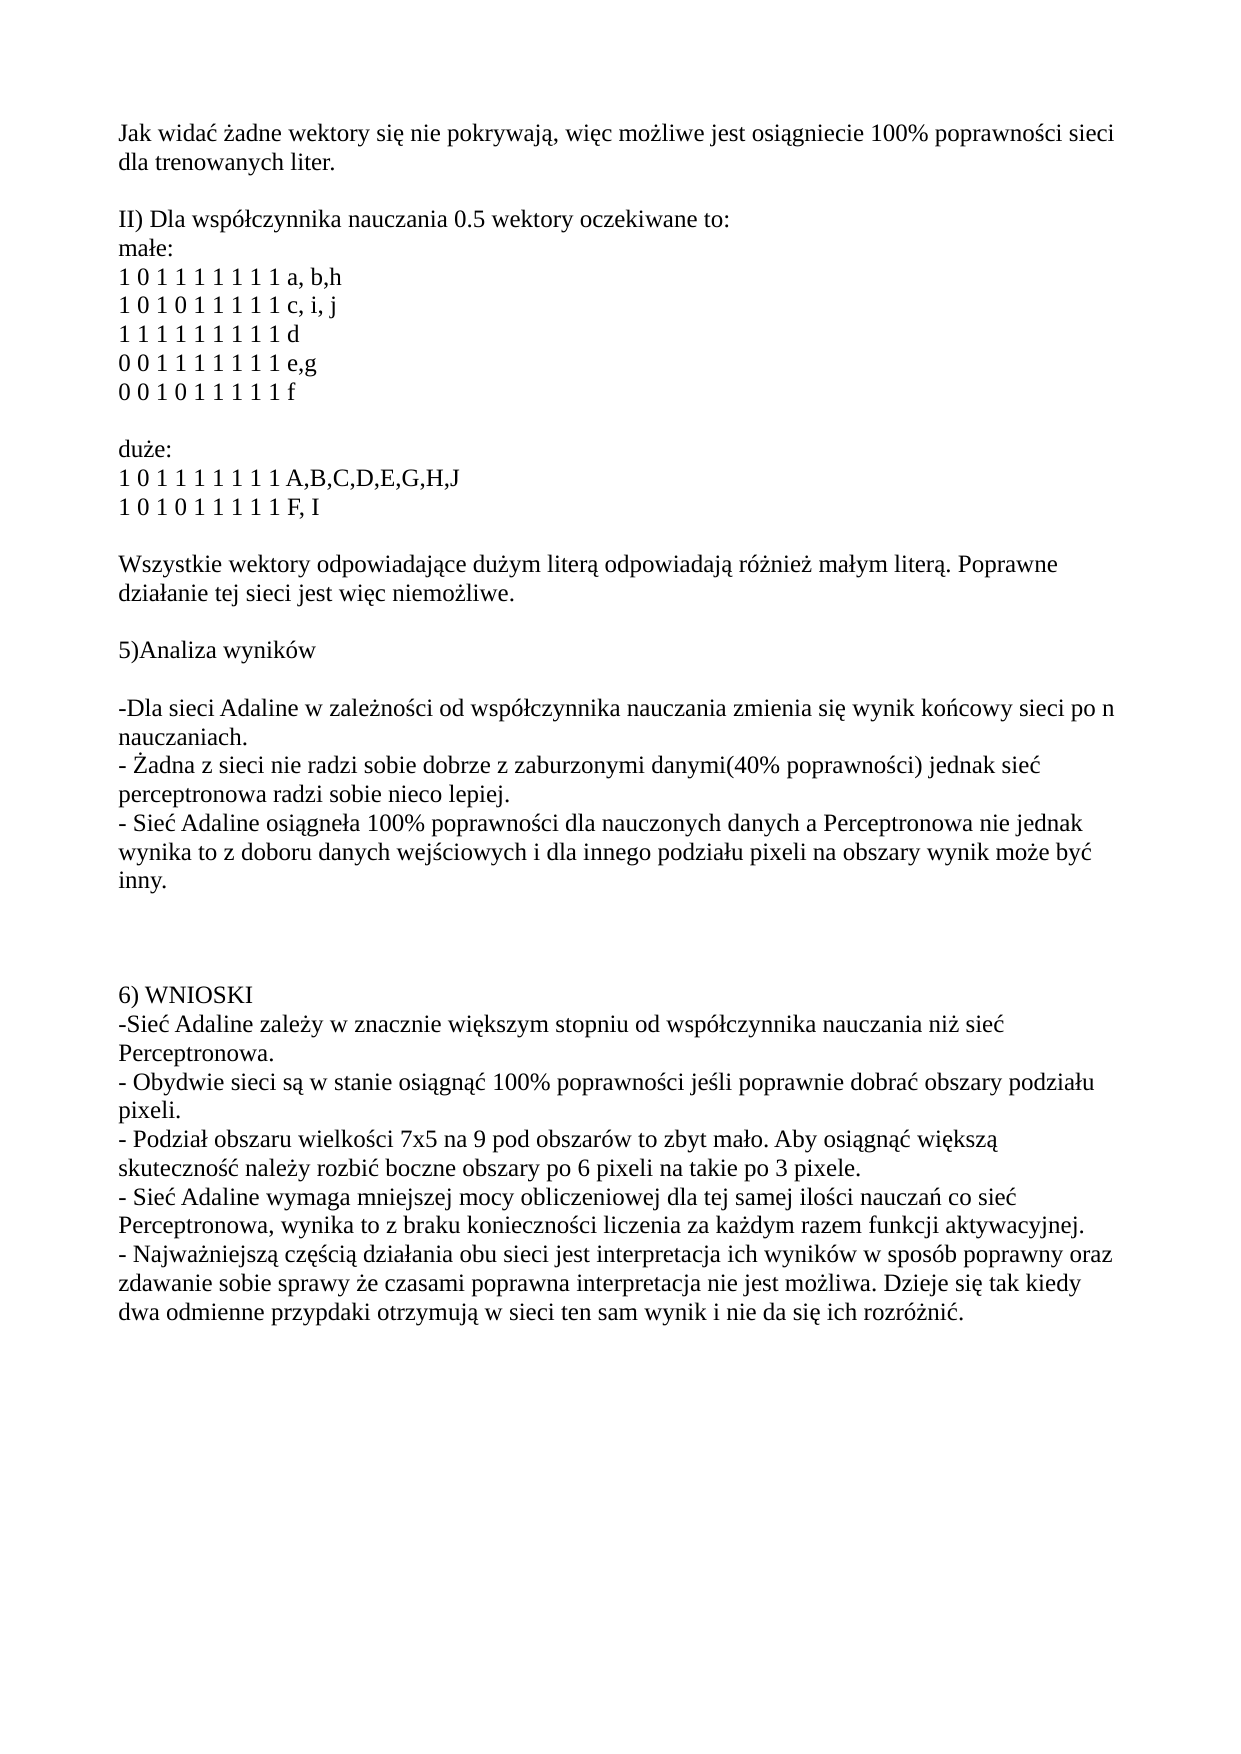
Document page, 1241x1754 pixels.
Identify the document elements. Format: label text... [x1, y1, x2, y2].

text 1 0 1 0 1 1 1 1 1 c, i, j [118, 291, 1122, 319]
text Wszystkie wektory odpowiadające dużym literą odpowiadają różnież małym literą. Poprawne działanie tej sieci jest więc niemożliwe. [118, 549, 1122, 607]
text Jak widać żadne wektory się nie pokrywają, więc możliwe jest osiągniecie 100% poprawności sieci dla trenowanych liter. [118, 118, 1122, 176]
text 1 1 1 1 1 1 1 1 1 d [118, 319, 1122, 348]
text 0 0 1 1 1 1 1 1 1 e,g [118, 348, 1122, 377]
text - Żadna z sieci nie radzi sobie dobrze z zaburzonymi danymi(40% poprawności) jednak sieć perceptronowa radzi sobie nieco lepiej. [118, 751, 1122, 808]
text 0 0 1 0 1 1 1 1 1 f [118, 377, 1122, 406]
text - Obydwie sieci są w stanie osiągnąć 100% poprawności jeśli poprawnie dobrać obszary podziału pixeli. [118, 1067, 1122, 1124]
text - Najważniejszą częścią działania obu sieci jest interpretacja ich wyników w sposób poprawny oraz zdawanie sobie sprawy że czasami poprawna interpretacja nie jest możliwa. Dzieje się tak kiedy dwa odmienne przypdaki otrzymują w sieci ten sam wynik i nie da się ich rozróżnić. [118, 1239, 1122, 1326]
text II) Dla współczynnika nauczania 0.5 wektory oczekiwane to: [118, 204, 1122, 233]
text 6) WNIOSKI [118, 981, 1122, 1009]
text 1 0 1 0 1 1 1 1 1 F, I [118, 492, 1122, 521]
text -Dla sieci Adaline w zależności od współczynnika nauczania zmienia się wynik końcowy sieci po n nauczaniach. [118, 693, 1122, 751]
text 5)Analiza wyników [118, 636, 1122, 664]
text - Podział obszaru wielkości 7x5 na 9 pod obszarów to zbyt mało. Aby osiągnąć większą skuteczność należy rozbić boczne obszary po 6 pixeli na takie po 3 pixele. [118, 1124, 1122, 1182]
text - Sieć Adaline wymaga mniejszej mocy obliczeniowej dla tej samej ilości nauczań co sieć Perceptronowa, wynika to z braku konieczności liczenia za każdym razem funkcji aktywacyjnej. [118, 1182, 1122, 1239]
text 1 0 1 1 1 1 1 1 1 A,B,C,D,E,G,H,J [118, 463, 1122, 492]
text 1 0 1 1 1 1 1 1 1 a, b,h [118, 262, 1122, 291]
text duże: [118, 434, 1122, 463]
text - Sieć Adaline osiągneła 100% poprawności dla nauczonych danych a Perceptronowa nie jednak wynika to z doboru danych wejściowych i dla innego podziału pixeli na obszary wynik może być inny. [118, 808, 1122, 894]
text -Sieć Adaline zależy w znacznie większym stopniu od współczynnika nauczania niż sieć Perceptronowa. [118, 1009, 1122, 1067]
text małe: [118, 233, 1122, 262]
